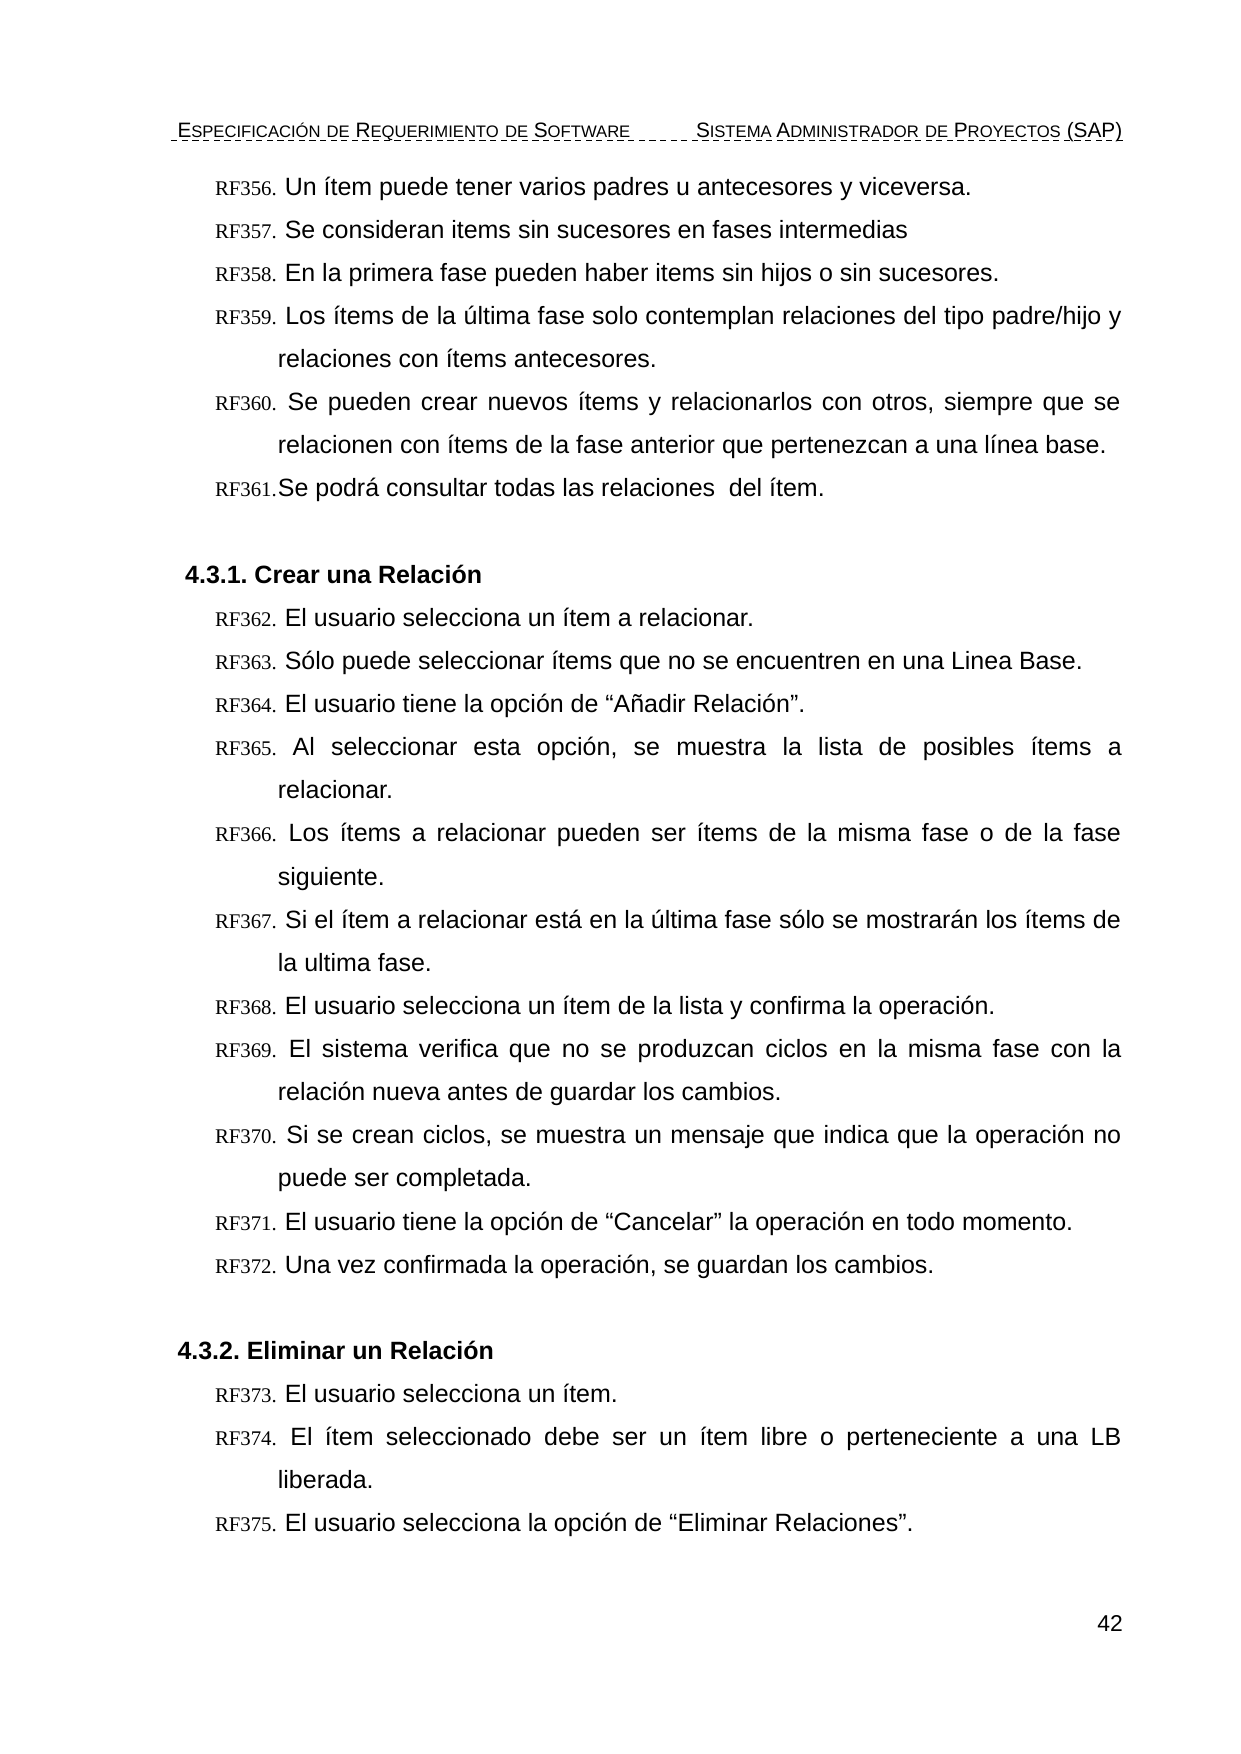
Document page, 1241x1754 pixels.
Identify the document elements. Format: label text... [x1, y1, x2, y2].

list Se pueden crear nuevos ítems y relacionarlos con otros, siempre que se relacionen con ítems de la fase anterior que pertenezcan a una línea base. [215, 387, 1122, 459]
list Los ítems a relacionar pueden ser ítems de la misma fase o de la fase siguiente. [215, 818, 1122, 890]
list El usuario selecciona la opción de “Eliminar Relaciones”. [215, 1508, 1122, 1537]
list En la primera fase pueden haber items sin hijos o sin sucesores. [215, 258, 1122, 287]
list 4.3.1. Crear una Relación [122, 560, 1122, 588]
list Se podrá consultar todas las relaciones del ítem. [215, 473, 1122, 502]
list El ítem seleccionado debe ser un ítem libre o perteneciente a una LB liberada. [215, 1422, 1122, 1494]
list Sólo puede seleccionar ítems que no se encuentren en una Linea Base. [215, 646, 1122, 675]
list Se consideran items sin sucesores en fases intermedias [215, 215, 1122, 243]
list Los ítems de la última fase solo contemplan relaciones del tipo padre/hijo y relaciones con ítems antecesores. [215, 301, 1122, 373]
list El usuario selecciona un ítem a relacionar. [215, 603, 1122, 632]
list 4.3.2. Eliminar un Relación [114, 1336, 1122, 1365]
list El usuario selecciona un ítem. [215, 1379, 1122, 1408]
list El usuario selecciona un ítem de la lista y confirma la operación. [215, 991, 1122, 1020]
list El usuario tiene la opción de “Cancelar” la operación en todo momento. [215, 1207, 1122, 1235]
list Una vez confirmada la operación, se guardan los cambios. [215, 1250, 1122, 1278]
list El usuario tiene la opción de “Añadir Relación”. [215, 689, 1122, 718]
list El sistema verifica que no se produzcan ciclos en la misma fase con la relación nueva antes de guardar los cambios. [215, 1034, 1122, 1106]
list Si el ítem a relacionar está en la última fase sólo se mostrarán los ítems de la ultima fase. [215, 905, 1122, 977]
list Un ítem puede tener varios padres u antecesores y viceversa. [215, 172, 1122, 200]
list Si se crean ciclos, se muestra un mensaje que indica que la operación no puede ser completada. [215, 1120, 1122, 1192]
list Al seleccionar esta opción, se muestra la lista de posibles ítems a relacionar. [215, 732, 1122, 804]
